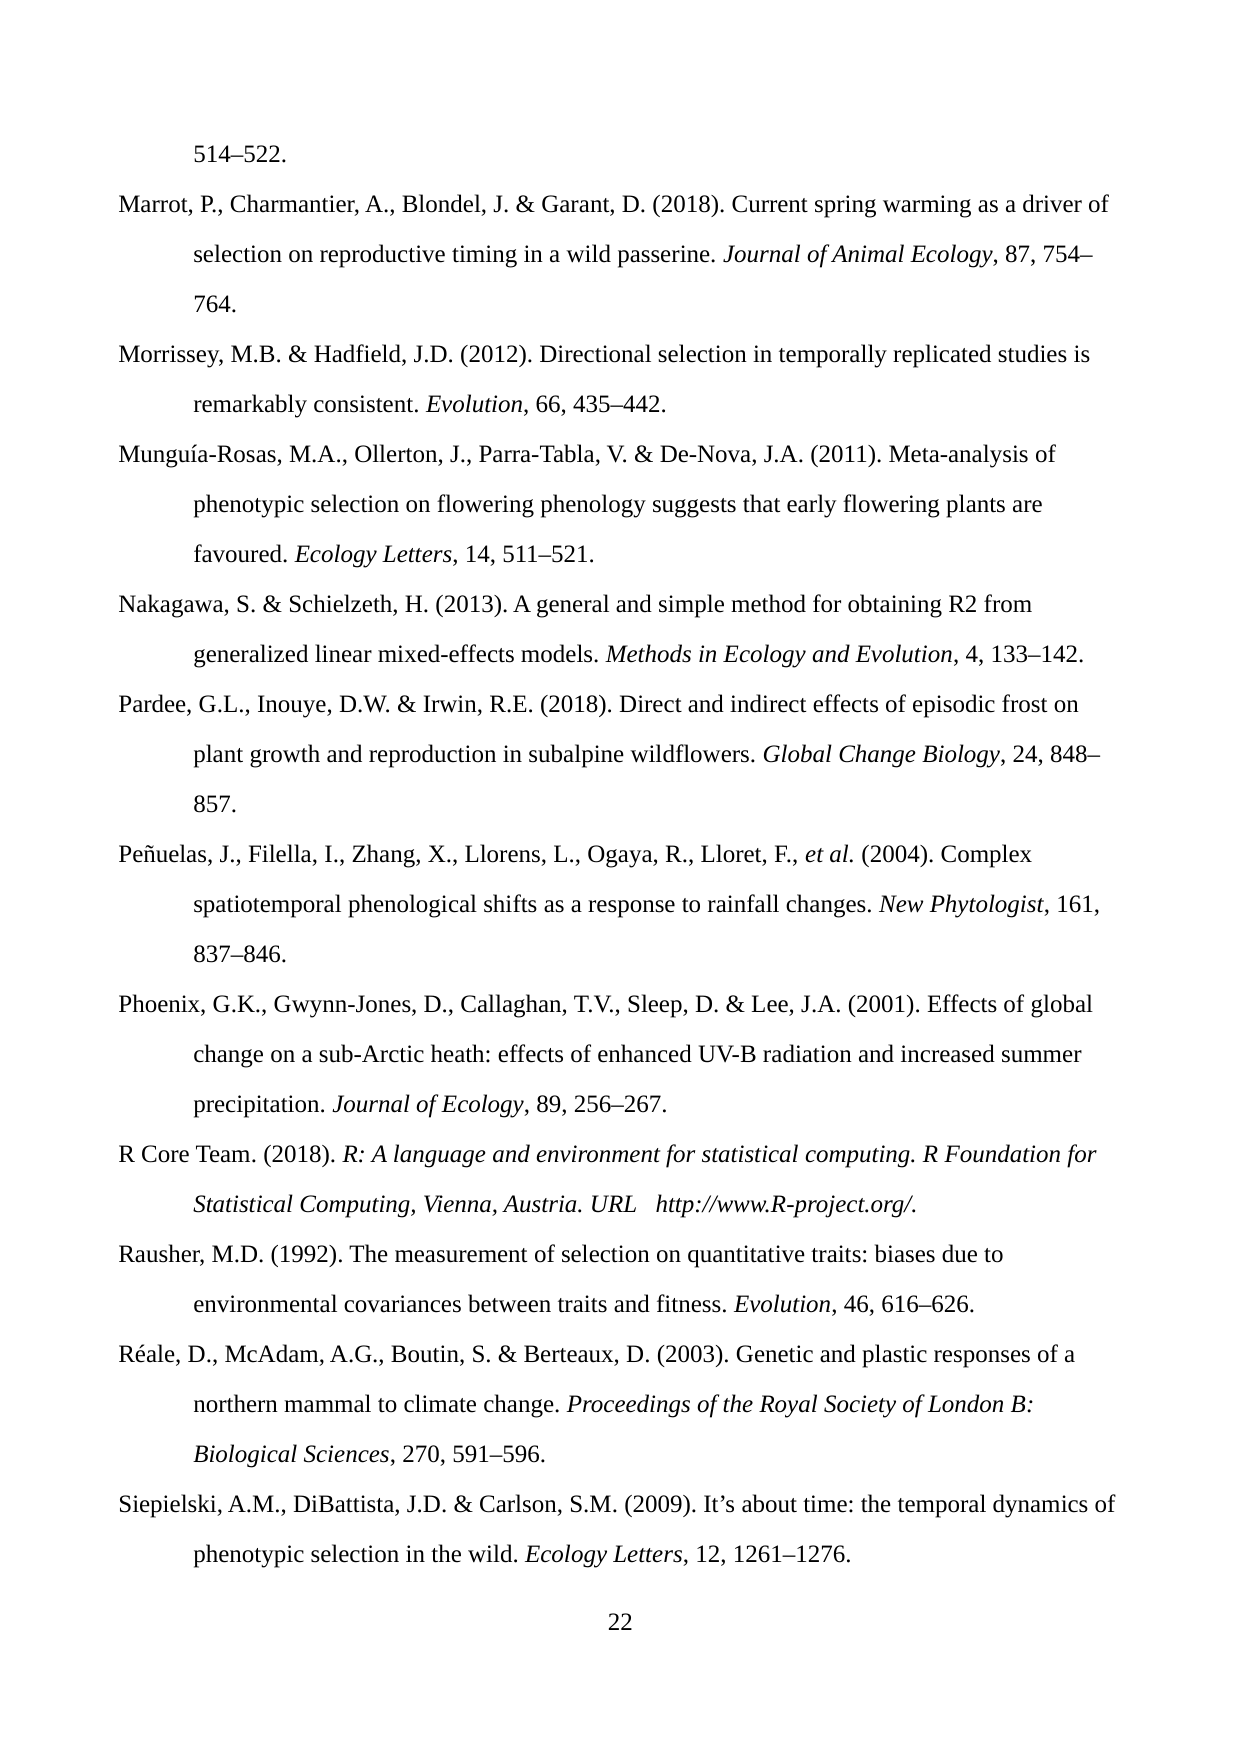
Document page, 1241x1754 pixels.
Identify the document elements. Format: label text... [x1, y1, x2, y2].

text Réale, D., McAdam, A.G., Boutin, S. & Berteaux, D. (2003). Genetic and plastic responses of a northern mammal to climate change. Proceedings of the Royal Society of London B: Biological Sciences, 270, 591–596. [118, 1318, 1122, 1468]
text Peñuelas, J., Filella, I., Zhang, X., Llorens, L., Ogaya, R., Lloret, F., et al. (2004). Complex spatiotemporal phenological shifts as a response to rainfall changes. New Phytologist, 161, 837–846. [118, 818, 1122, 968]
text Phoenix, G.K., Gwynn‐Jones, D., Callaghan, T.V., Sleep, D. & Lee, J.A. (2001). Effects of global change on a sub-Arctic heath: effects of enhanced UV-B radiation and increased summer precipitation. Journal of Ecology, 89, 256–267. [118, 968, 1122, 1118]
text Pardee, G.L., Inouye, D.W. & Irwin, R.E. (2018). Direct and indirect effects of episodic frost on plant growth and reproduction in subalpine wildflowers. Global Change Biology, 24, 848–857. [118, 668, 1122, 818]
text Rausher, M.D. (1992). The measurement of selection on quantitative traits: biases due to environmental covariances between traits and fitness. Evolution, 46, 616–626. [118, 1218, 1122, 1318]
text Siepielski, A.M., DiBattista, J.D. & Carlson, S.M. (2009). It’s about time: the temporal dynamics of phenotypic selection in the wild. Ecology Letters, 12, 1261–1276. [118, 1468, 1122, 1568]
text Marrot, P., Charmantier, A., Blondel, J. & Garant, D. (2018). Current spring warming as a driver of selection on reproductive timing in a wild passerine. Journal of Animal Ecology, 87, 754–764. [118, 168, 1122, 318]
text Nakagawa, S. & Schielzeth, H. (2013). A general and simple method for obtaining R2 from generalized linear mixed-effects models. Methods in Ecology and Evolution, 4, 133–142. [118, 568, 1122, 668]
text 514–522. [118, 118, 1122, 168]
text Morrissey, M.B. & Hadfield, J.D. (2012). Directional selection in temporally replicated studies is remarkably consistent. Evolution, 66, 435–442. [118, 318, 1122, 418]
text Munguía‐Rosas, M.A., Ollerton, J., Parra‐Tabla, V. & De‐Nova, J.A. (2011). Meta-analysis of phenotypic selection on flowering phenology suggests that early flowering plants are favoured. Ecology Letters, 14, 511–521. [118, 418, 1122, 568]
text R Core Team. (2018). R: A language and environment for statistical computing. R Foundation for Statistical Computing, Vienna, Austria. URL http://www.R-project.org/. [118, 1118, 1122, 1218]
